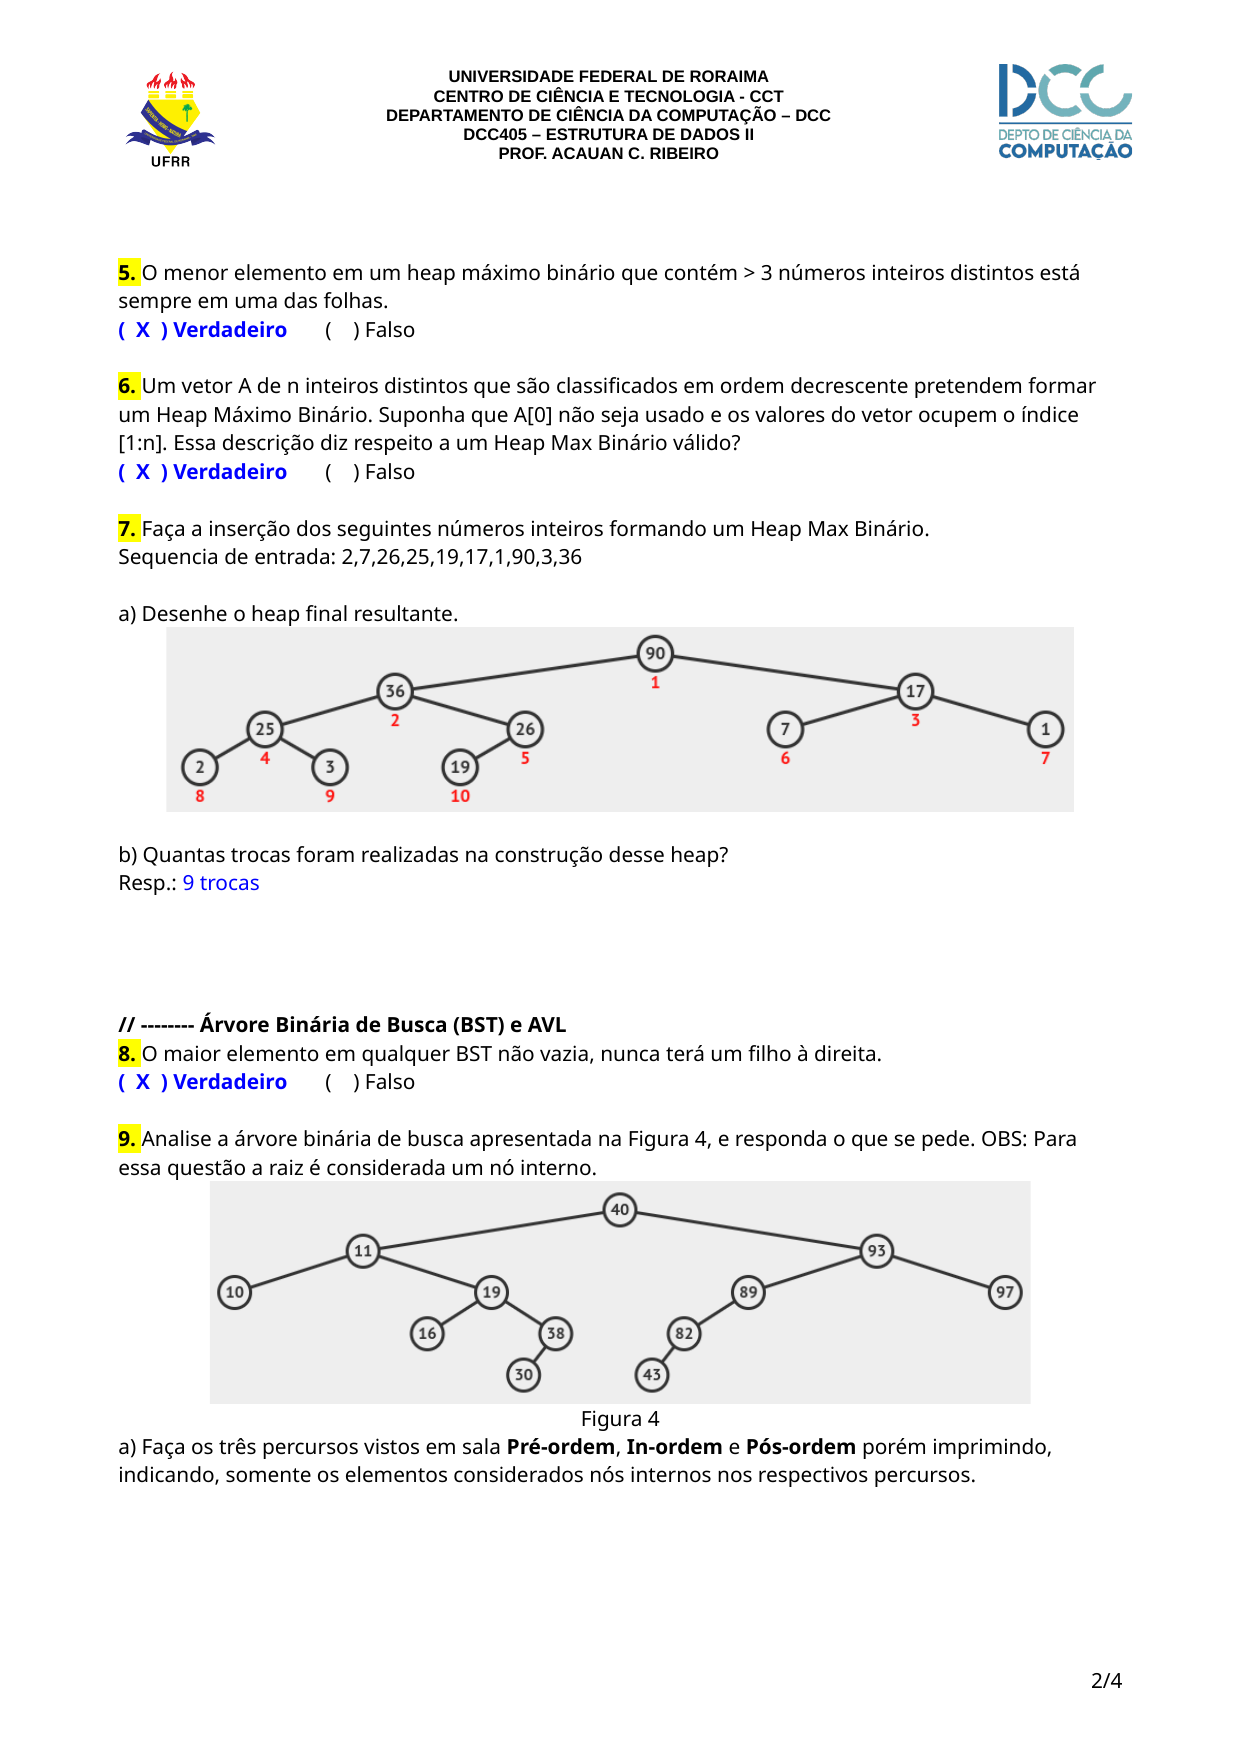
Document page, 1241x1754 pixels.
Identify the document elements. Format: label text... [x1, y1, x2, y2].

text a) Desenhe o heap final resultante. [118, 599, 1122, 628]
text Figura 4 [118, 1181, 1122, 1432]
text ( X ) Verdadeiro ( ) Falso [118, 315, 1122, 343]
picture [166, 627, 1074, 812]
text ( X ) Verdadeiro ( ) Falso [118, 1067, 1122, 1096]
text 8. O maior elemento em qualquer BST não vazia, nunca terá um filho à direita. [118, 1039, 1122, 1067]
text 5. O menor elemento em um heap máximo binário que contém > 3 números inteiros distintos está sempre em uma das folhas. [118, 258, 1122, 315]
text Sequencia de entrada: 2,7,26,25,19,17,1,90,3,36 [118, 542, 1122, 571]
text // -------- Árvore Binária de Busca (BST) e AVL [118, 1010, 1122, 1039]
text 6. Um vetor A de n inteiros distintos que são classificados em ordem decrescente pretendem formar um Heap Máximo Binário. Suponha que A[0] não seja usado e os valores do vetor ocupem o índice [1:n]. Essa descrição diz respeito a um Heap Max Binário válido? [118, 372, 1122, 457]
text Resp.: 9 trocas [118, 868, 1122, 897]
text 9. Analise a árvore binária de busca apresentada na Figura 4, e responda o que se pede. OBS: Para essa questão a raiz é considerada um nó interno. [118, 1124, 1122, 1181]
text ( X ) Verdadeiro ( ) Falso [118, 457, 1122, 485]
picture [998, 64, 1133, 163]
text a) Faça os três percursos vistos em sala Pré-ordem, In-ordem e Pós-ordem porém imprimindo, indicando, somente os elementos considerados nós internos nos respectivos percursos. [118, 1432, 1122, 1489]
picture [116, 64, 225, 174]
text 7. Faça a inserção dos seguintes números inteiros formando um Heap Max Binário. [118, 514, 1122, 542]
text b) Quantas trocas foram realizadas na construção desse heap? [118, 840, 1122, 868]
picture [209, 1181, 1031, 1404]
